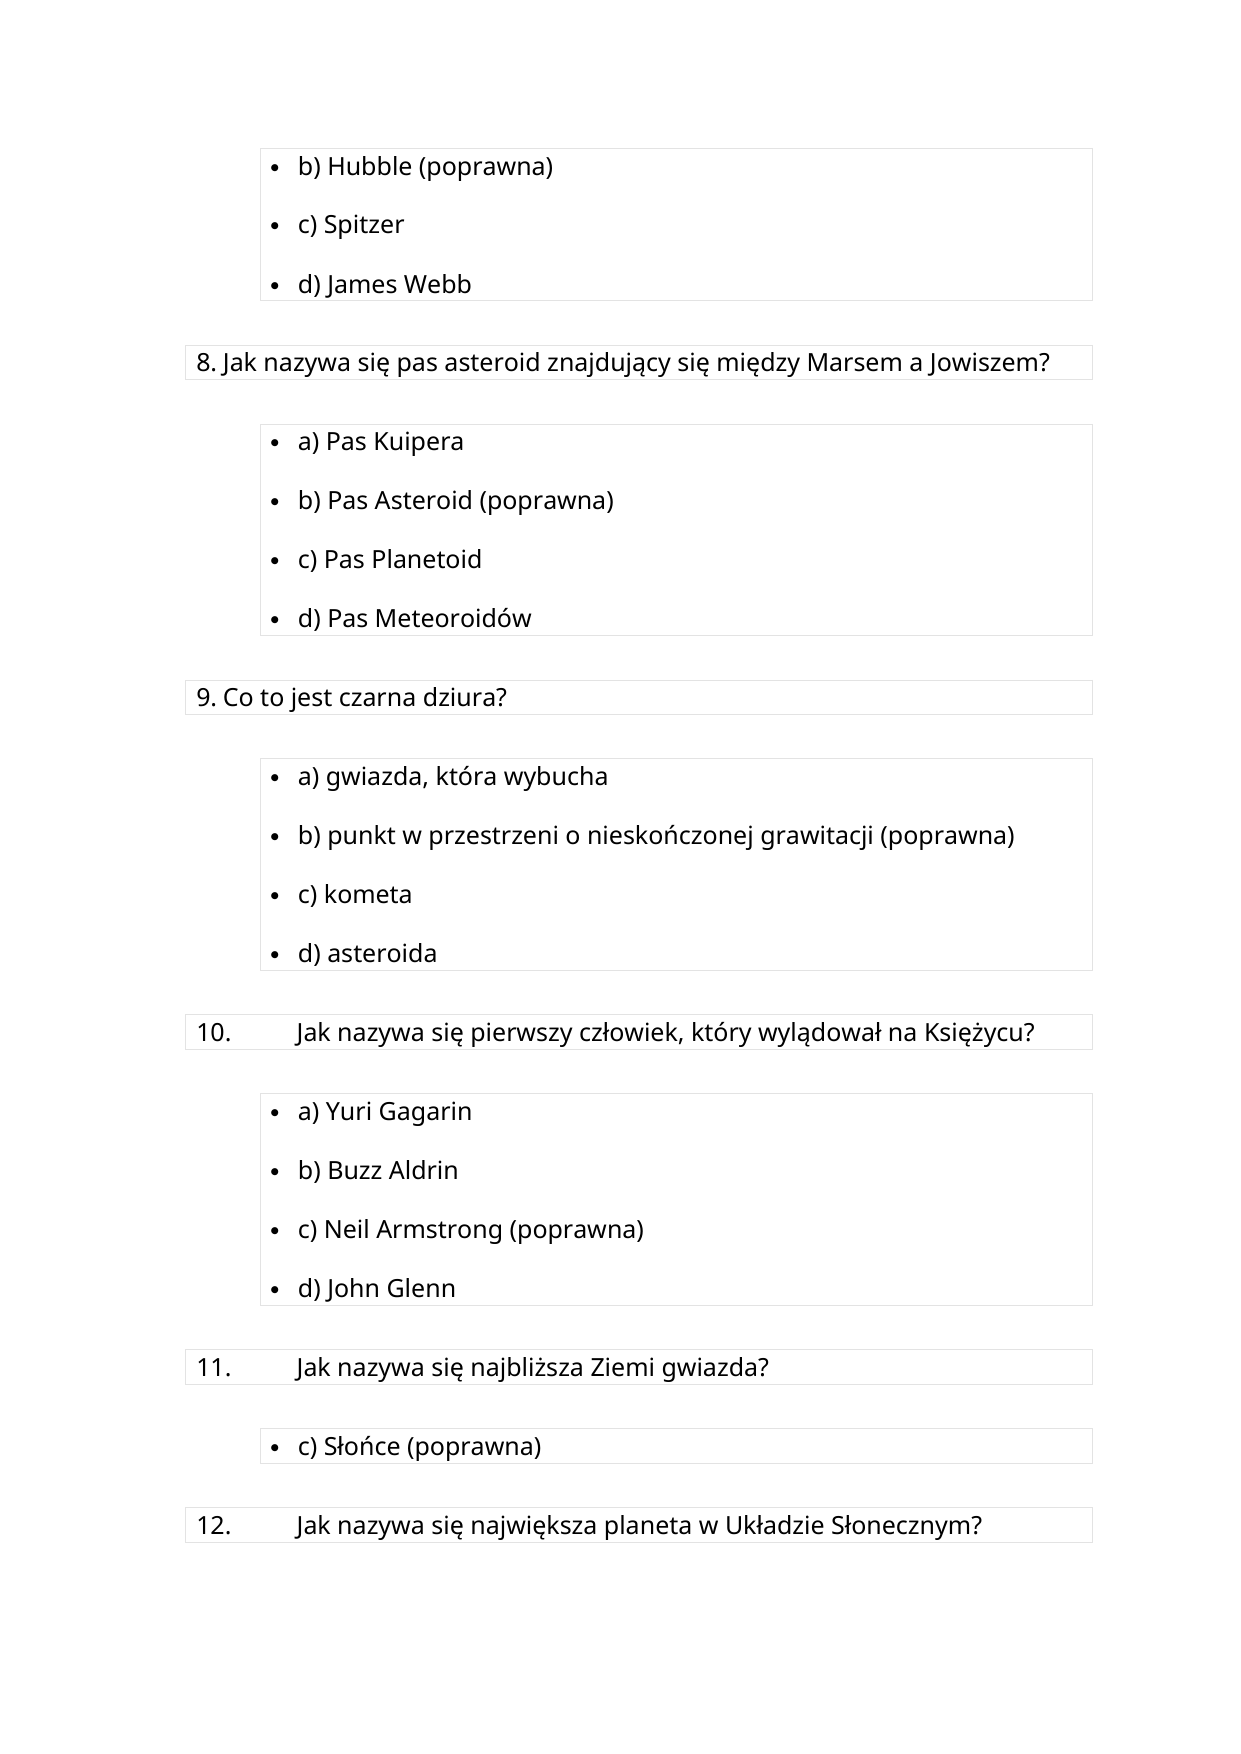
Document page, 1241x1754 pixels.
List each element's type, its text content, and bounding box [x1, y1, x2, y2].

list Co to jest czarna dziura? [186, 681, 1092, 714]
list d) Pas Meteoroidów [261, 601, 1092, 635]
list c) Neil Armstrong (poprawna) [261, 1211, 1092, 1246]
list a) gwiazda, która wybucha [261, 759, 1092, 793]
list Jak nazywa się pas asteroid znajdujący się między Marsem a Jowiszem? [186, 346, 1092, 379]
list Jak nazywa się najbliższa Ziemi gwiazda? [186, 1350, 1092, 1384]
list Jak nazywa się największa planeta w Układzie Słonecznym? [186, 1508, 1092, 1542]
list c) Słońce (poprawna) [261, 1429, 1092, 1463]
list b) Pas Asteroid (poprawna) [261, 482, 1092, 517]
list b) punkt w przestrzeni o nieskończonej grawitacji (poprawna) [261, 817, 1092, 852]
list c) Pas Planetoid [261, 542, 1092, 576]
list d) James Webb [261, 266, 1092, 300]
list a) Pas Kuipera [261, 425, 1092, 458]
list a) Yuri Gagarin [261, 1094, 1092, 1128]
list d) John Glenn [261, 1270, 1092, 1305]
list d) asteroida [261, 936, 1092, 970]
list Jak nazywa się pierwszy człowiek, który wylądował na Księżycu? [186, 1015, 1092, 1049]
list b) Buzz Aldrin [261, 1152, 1092, 1187]
list c) Spitzer [261, 207, 1092, 241]
list c) kometa [261, 876, 1092, 911]
list b) Hubble (poprawna) [261, 149, 1092, 182]
